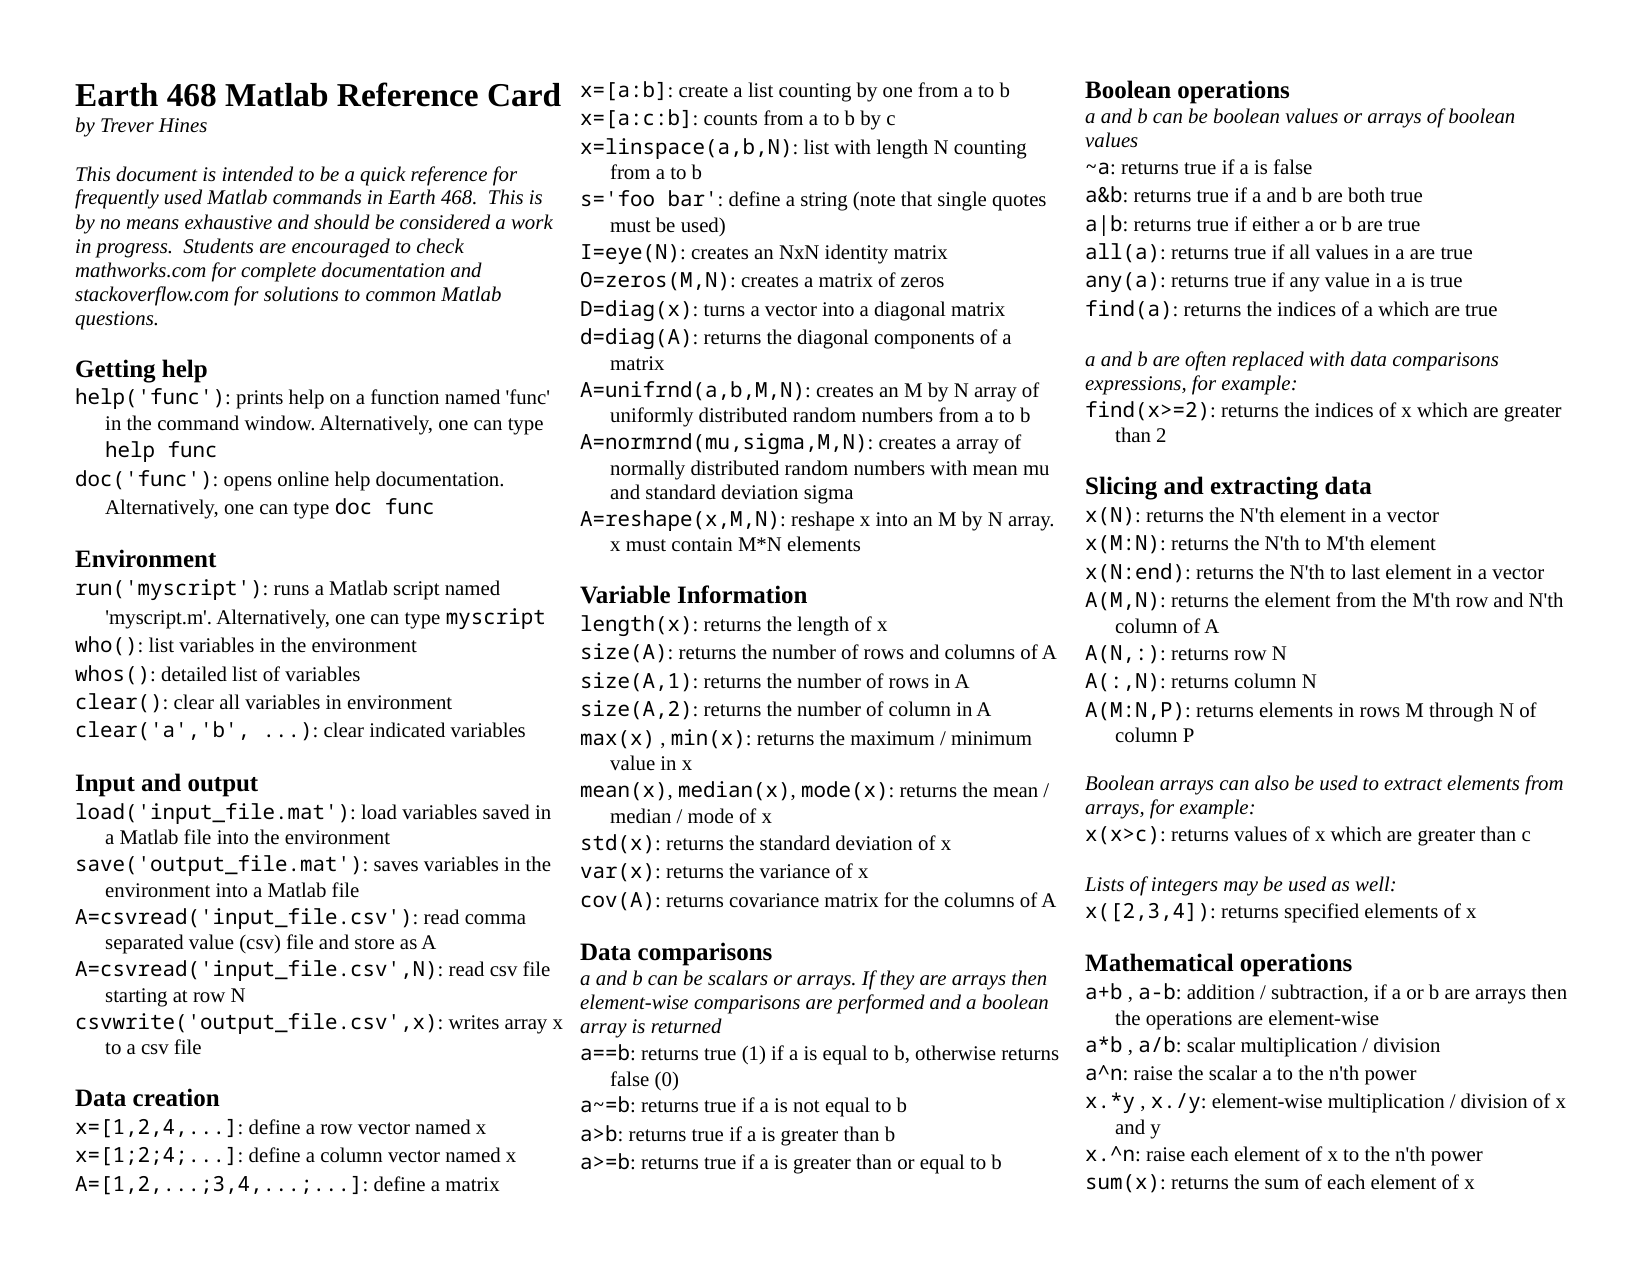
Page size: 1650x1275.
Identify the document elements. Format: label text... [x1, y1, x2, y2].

text D=diag(x): turns a vector into a diagonal matrix [580, 294, 1070, 322]
text doc('func'): opens online help documentation. Alternatively, one can type doc func [75, 464, 565, 521]
text save('output_file.mat'): saves variables in the environment into a Matlab file [75, 849, 565, 902]
text help('func'): prints help on a function named 'func' in the command window. Alternatively, one can type help func [75, 383, 565, 464]
text max(x) , min(x): returns the maximum / minimum value in x [580, 723, 1070, 775]
text run('myscript'): runs a Matlab script named 'myscript.m'. Alternatively, one can type myscript [75, 573, 565, 630]
text load('input_file.mat'): load variables saved in a Matlab file into the environment [75, 797, 565, 849]
text A=[1,2,...;3,4,...;...]: define a matrix [75, 1169, 565, 1197]
text x=linspace(a,b,N): list with length N counting from a to b [580, 132, 1070, 184]
text Lists of integers may be used as well: [1085, 872, 1575, 896]
text A=normrnd(mu,sigma,M,N): creates a array of normally distributed random numbers with mean mu and standard deviation sigma [580, 427, 1070, 504]
text var(x): returns the variance of x [580, 856, 1070, 885]
text Data comparisons [580, 937, 1070, 966]
text A(M,N): returns the element from the M'th row and N'th column of A [1085, 585, 1575, 638]
text Data creation [75, 1083, 565, 1112]
text whos(): detailed list of variables [75, 659, 565, 687]
text A=csvread('input_file.csv'): read comma separated value (csv) file and store as A [75, 902, 565, 954]
text clear('a','b', ...): clear indicated variables [75, 716, 565, 744]
text ~a: returns true if a is false [1085, 152, 1575, 180]
text Getting help [75, 354, 565, 383]
text Earth 468 Matlab Reference Card [75, 75, 565, 113]
text a and b are often replaced with data comparisons expressions, for example: [1085, 347, 1575, 395]
text A=unifrnd(a,b,M,N): creates an M by N array of uniformly distributed random numbers from a to b [580, 375, 1070, 427]
text a&b: returns true if a and b are both true [1085, 180, 1575, 209]
text Boolean operations [1085, 75, 1575, 104]
text size(A,2): returns the number of column in A [580, 694, 1070, 723]
text A(N,:): returns row N [1085, 638, 1575, 666]
text x.^n: raise each element of x to the n'th power [1085, 1139, 1575, 1167]
text a^n: raise the scalar a to the n'th power [1085, 1058, 1575, 1087]
text who(): list variables in the environment [75, 630, 565, 659]
text A(:,N): returns column N [1085, 666, 1575, 695]
text sum(x): returns the sum of each element of x [1085, 1167, 1575, 1196]
text x([2,3,4]): returns specified elements of x [1085, 896, 1575, 924]
text size(A): returns the number of rows and columns of A [580, 637, 1070, 666]
text Input and output [75, 768, 565, 797]
text x=[a:b]: create a list counting by one from a to b [580, 75, 1070, 103]
text I=eye(N): creates an NxN identity matrix [580, 237, 1070, 265]
text x=[1,2,4,...]: define a row vector named x [75, 1112, 565, 1141]
text all(a): returns true if all values in a are true [1085, 237, 1575, 266]
text x=[1;2;4;...]: define a column vector named x [75, 1141, 565, 1169]
text std(x): returns the standard deviation of x [580, 828, 1070, 856]
text O=zeros(M,N): creates a matrix of zeros [580, 265, 1070, 294]
text find(a): returns the indices of a which are true [1085, 294, 1575, 322]
text size(A,1): returns the number of rows in A [580, 666, 1070, 694]
text by Trever Hines [75, 113, 565, 137]
text cov(A): returns covariance matrix for the columns of A [580, 885, 1070, 913]
text Slicing and extracting data [1085, 471, 1575, 500]
text Boolean arrays can also be used to extract elements from arrays, for example: [1085, 771, 1575, 819]
text a and b can be scalars or arrays. If they are arrays then element-wise comparisons are performed and a boolean array is returned [580, 966, 1070, 1038]
text a+b , a-b: addition / subtraction, if a or b are arrays then the operations are element-wise [1085, 977, 1575, 1030]
text s='foo bar': define a string (note that single quotes must be used) [580, 184, 1070, 237]
text find(x>=2): returns the indices of x which are greater than 2 [1085, 395, 1575, 447]
text any(a): returns true if any value in a is true [1085, 266, 1575, 294]
text A=reshape(x,M,N): reshape x into an M by N array. x must contain M*N elements [580, 504, 1070, 556]
text clear(): clear all variables in environment [75, 687, 565, 716]
text a*b , a/b: scalar multiplication / division [1085, 1030, 1575, 1058]
text csvwrite('output_file.csv',x): writes array x to a csv file [75, 1007, 565, 1059]
text x(N:end): returns the N'th to last element in a vector [1085, 557, 1575, 585]
text A(M:N,P): returns elements in rows M through N of column P [1085, 695, 1575, 747]
text a|b: returns true if either a or b are true [1085, 209, 1575, 237]
text a==b: returns true (1) if a is equal to b, otherwise returns false (0) [580, 1038, 1070, 1091]
text Mathematical operations [1085, 948, 1575, 977]
text mean(x), median(x), mode(x): returns the mean / median / mode of x [580, 775, 1070, 828]
text x.*y , x./y: element-wise multiplication / division of x and y [1085, 1087, 1575, 1139]
text d=diag(A): returns the diagonal components of a matrix [580, 322, 1070, 375]
text x=[a:c:b]: counts from a to b by c [580, 103, 1070, 132]
text a>b: returns true if a is greater than b [580, 1119, 1070, 1147]
text x(M:N): returns the N'th to M'th element [1085, 528, 1575, 557]
text a>=b: returns true if a is greater than or equal to b [580, 1147, 1070, 1176]
text A=csvread('input_file.csv',N): read csv file starting at row N [75, 954, 565, 1007]
text Variable Information [580, 580, 1070, 609]
text x(N): returns the N'th element in a vector [1085, 500, 1575, 528]
text a and b can be boolean values or arrays of boolean values [1085, 104, 1575, 152]
text Environment [75, 544, 565, 573]
text This document is intended to be a quick reference for frequently used Matlab commands in Earth 468. This is by no means exhaustive and should be considered a work in progress. Students are encouraged to check mathworks.com for complete documentation and stackoverflow.com for solutions to common Matlab questions. [75, 161, 565, 330]
text length(x): returns the length of x [580, 609, 1070, 637]
text a~=b: returns true if a is not equal to b [580, 1091, 1070, 1119]
text x(x>c): returns values of x which are greater than c [1085, 819, 1575, 848]
